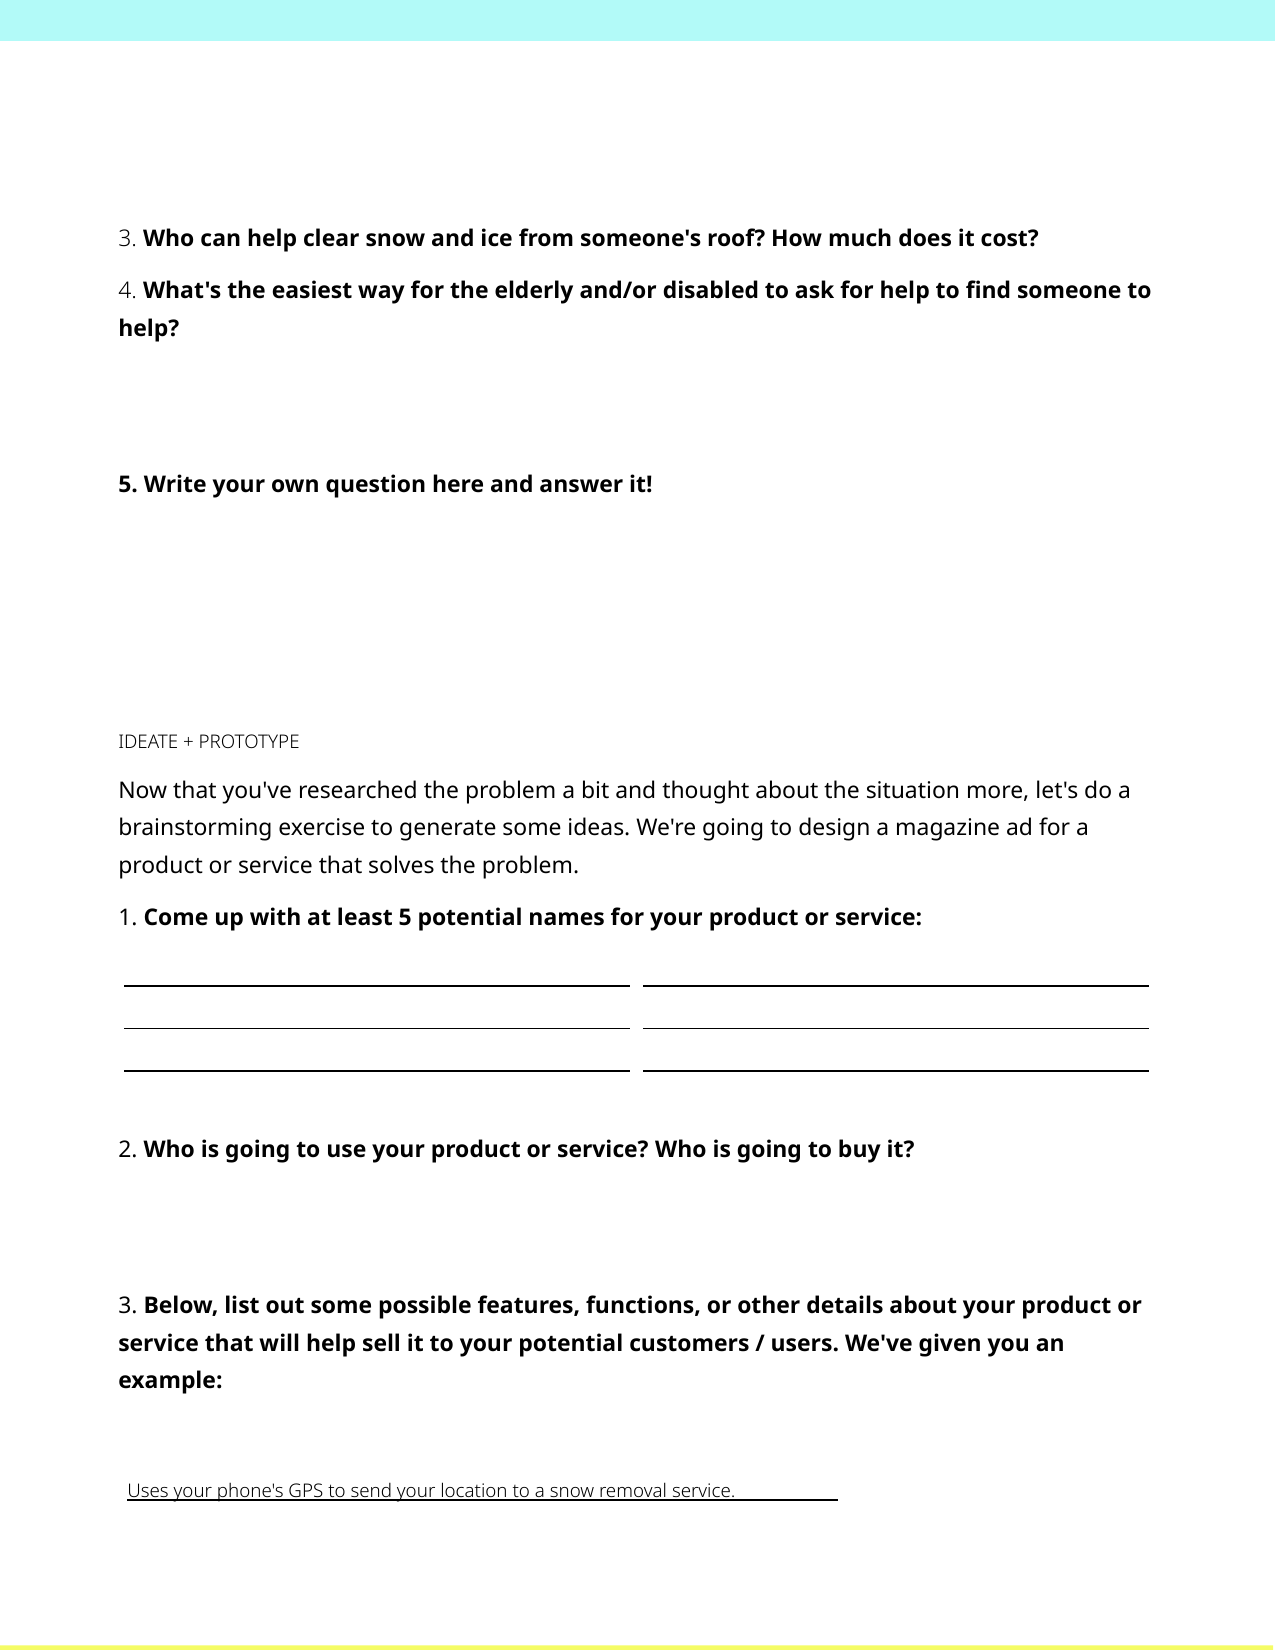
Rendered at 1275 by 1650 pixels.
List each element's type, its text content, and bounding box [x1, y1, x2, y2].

text Now that you've researched the problem a bit and thought about the situation more, let's do a brainstorming exercise to generate some ideas. We're going to design a magazine ad for a product or service that solves the problem. [118, 774, 1157, 880]
text 4. What's the easiest way for the elderly and/or disabled to ask for help to find someone to help? [118, 274, 1157, 343]
table_header Uses your phone's GPS to send your location to a snow removal service. [118, 1469, 1157, 1512]
table_cell [638, 1038, 1157, 1081]
table_header [638, 953, 1157, 996]
table_cell [118, 1038, 637, 1081]
text 5. Write your own question here and answer it! [118, 468, 1157, 499]
table_header [118, 953, 637, 996]
text 2. Who is going to use your product or service? Who is going to buy it? [118, 1133, 1157, 1164]
text 3. Below, list out some possible features, functions, or other details about your product or service that will help sell it to your potential customers / users. We've given you an example: [118, 1289, 1157, 1396]
table_cell [638, 996, 1157, 1038]
table_cell [118, 996, 637, 1038]
text 3. Who can help clear snow and ice from someone's roof? How much does it cost? [118, 222, 1157, 253]
text 1. Come up with at least 5 potential names for your product or service: [118, 901, 1157, 932]
text IDEATE + PROTOTYPE [118, 728, 1157, 754]
